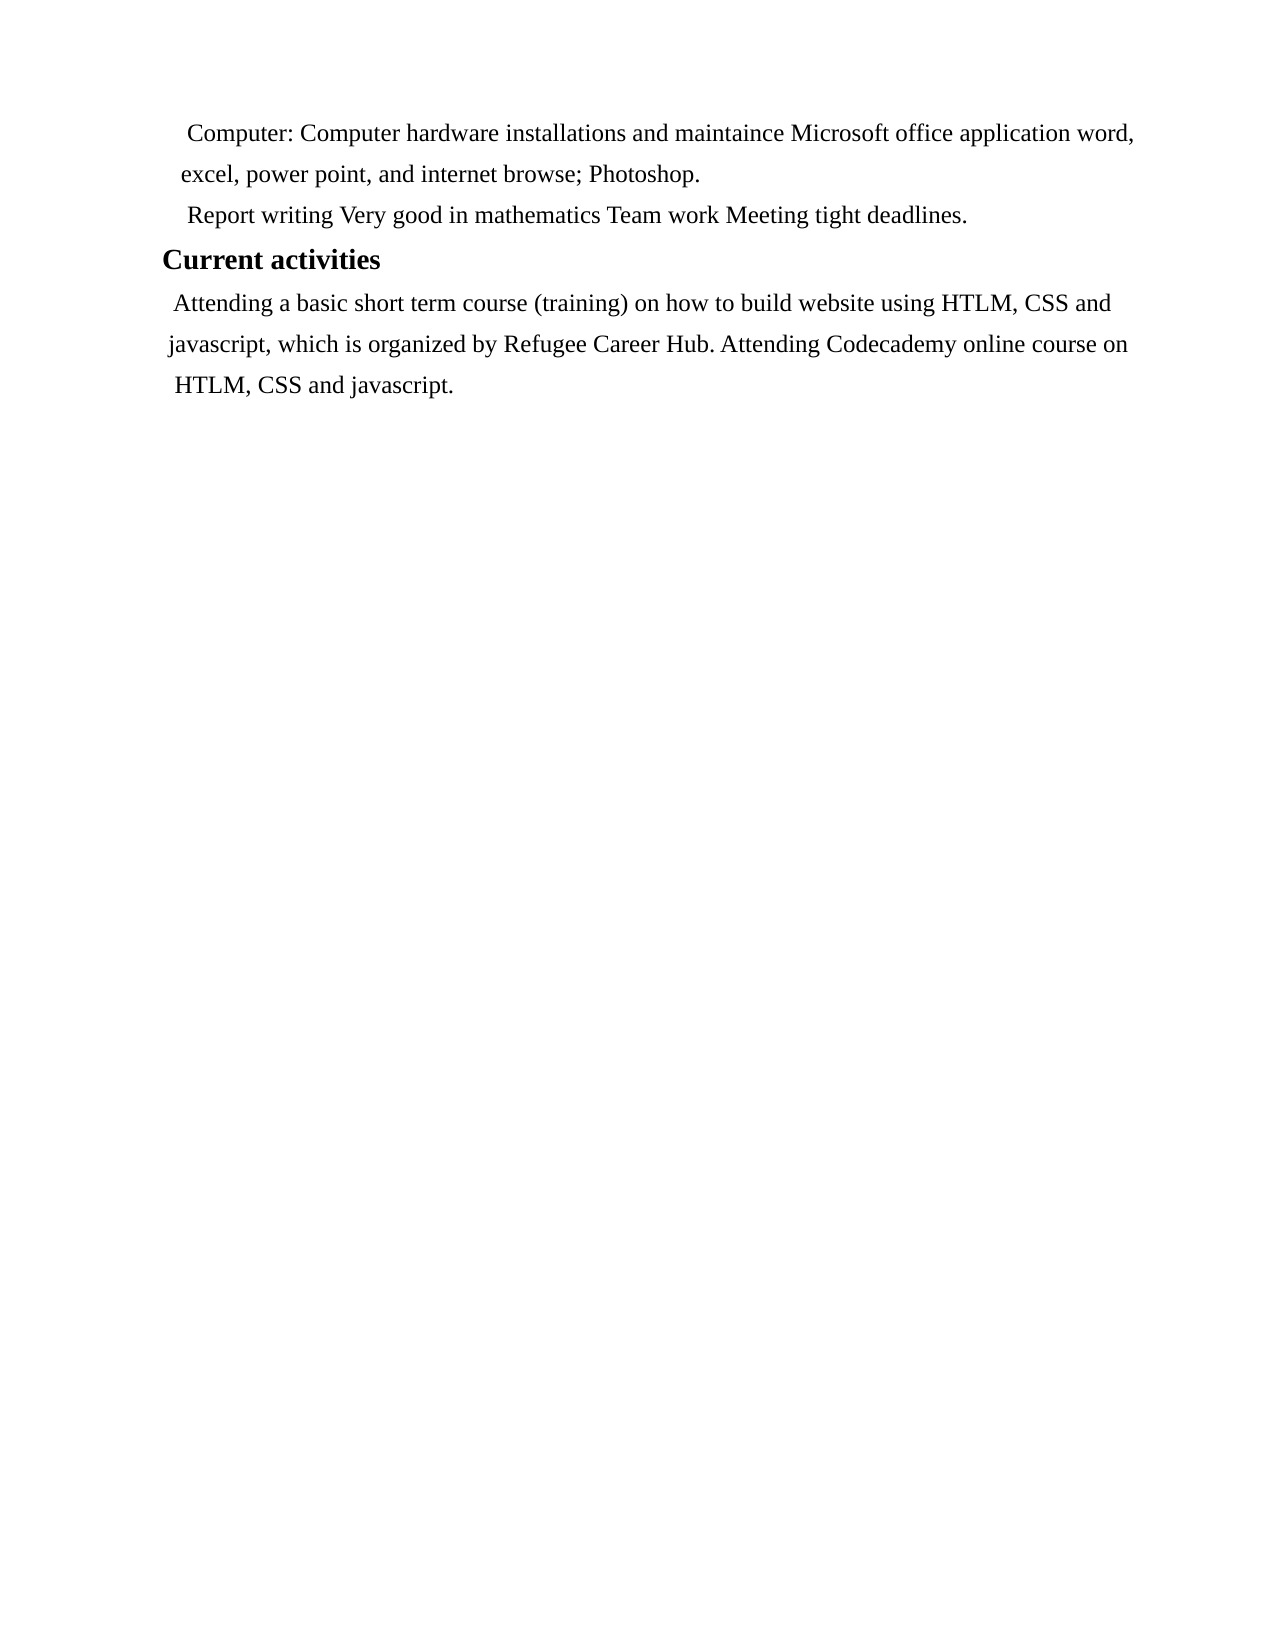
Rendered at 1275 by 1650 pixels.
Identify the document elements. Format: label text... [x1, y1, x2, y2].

text Computer: Computer hardware installations and maintaince Microsoft office application word, [118, 118, 1157, 147]
text javascript, which is organized by Refugee Career Hub. Attending Codecademy online course on [118, 329, 1157, 358]
text HTLM, CSS and javascript. [118, 370, 1157, 399]
text Report writing Very good in mathematics Team work Meeting tight deadlines. [118, 201, 1157, 229]
text Attending a basic short term course (training) on how to build website using HTLM, CSS and [118, 288, 1157, 317]
text Current activities [118, 242, 1157, 275]
text excel, power point, and internet browse; Photoshop. [118, 159, 1157, 188]
